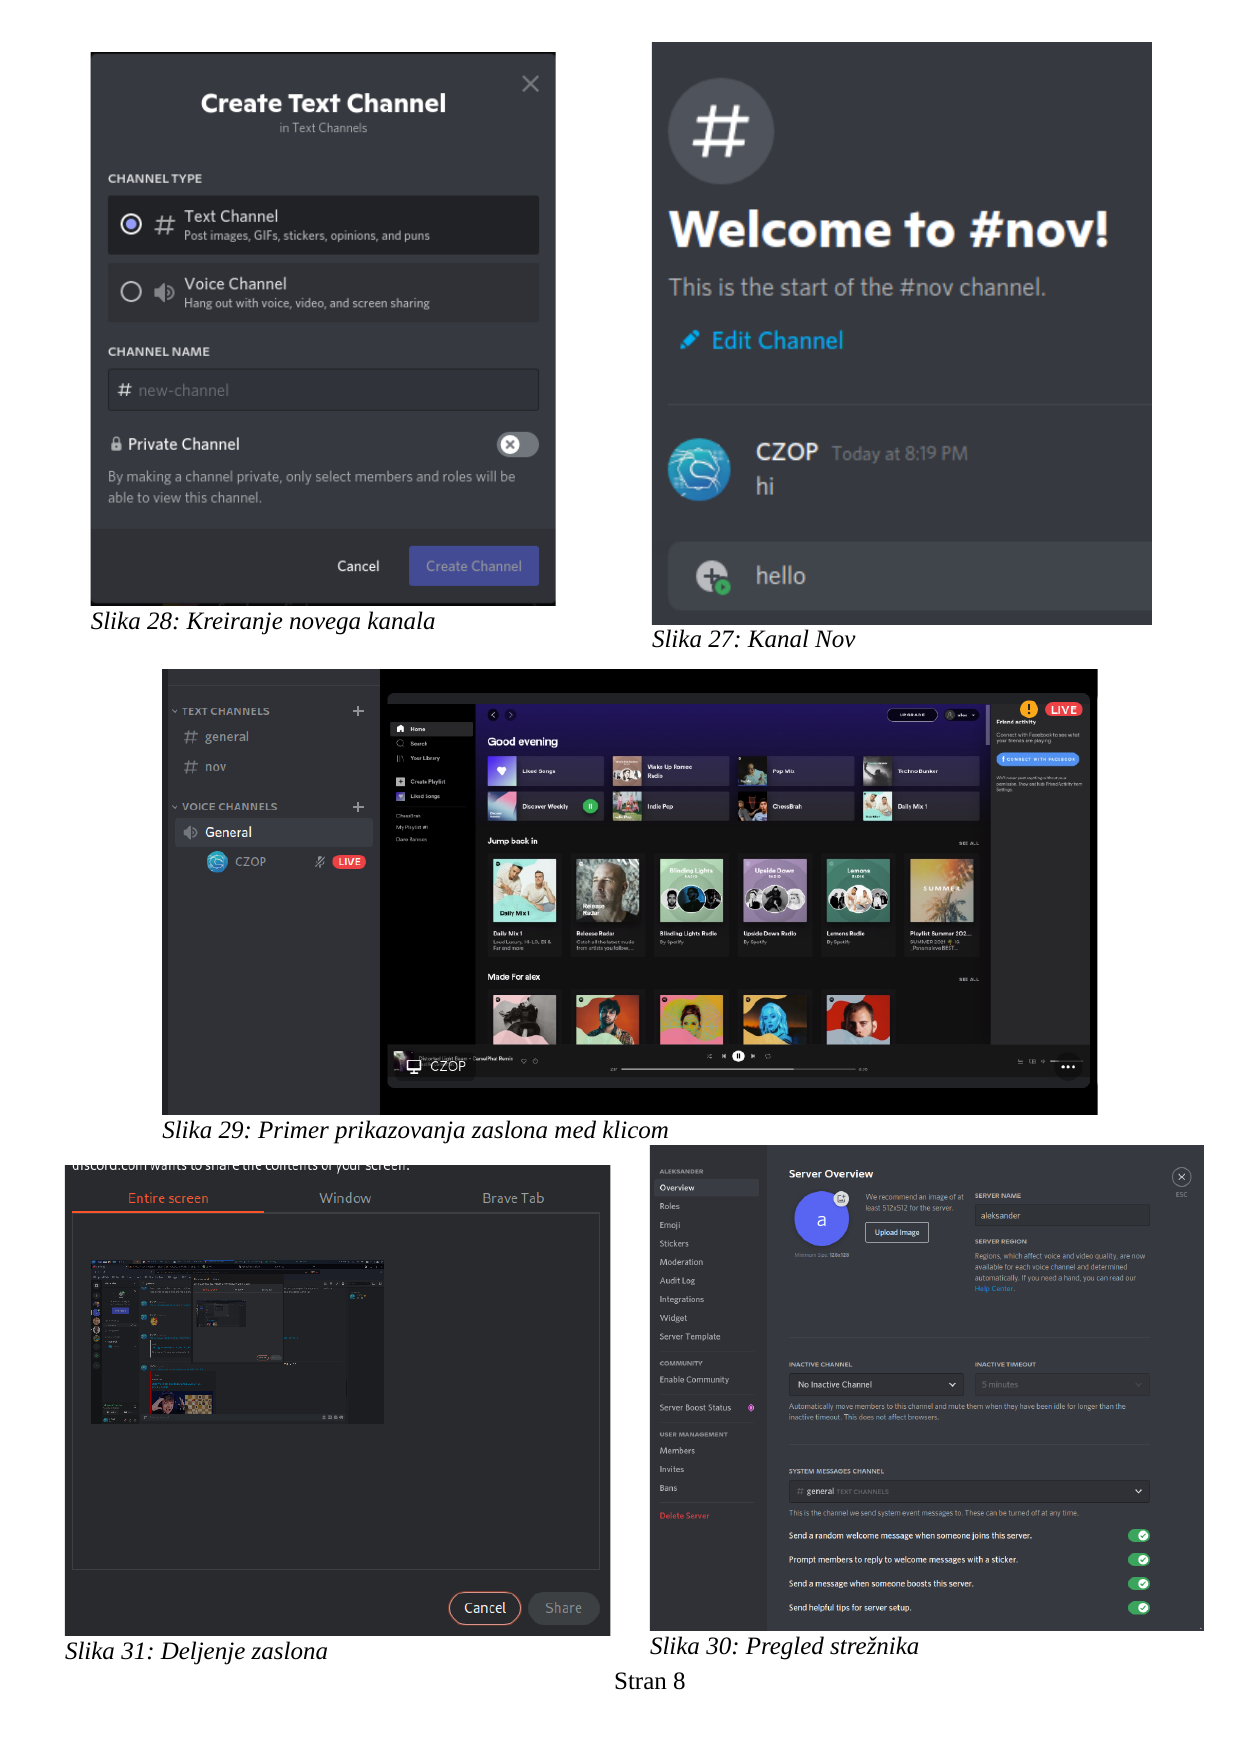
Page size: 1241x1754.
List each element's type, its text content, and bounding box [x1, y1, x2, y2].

picture [90, 52, 556, 606]
text Slika 27: Kanal Nov [652, 625, 1152, 653]
text Slika 31: Deljenje zaslona [65, 1636, 610, 1665]
picture [649, 1145, 1204, 1631]
picture [651, 42, 1152, 625]
text Slika 28: Kreiranje novega kanala [91, 606, 556, 635]
text Slika 30: Pregled strežnika [650, 1631, 1204, 1659]
picture [162, 669, 1098, 1115]
text Slika 29: Primer prikazovanja zaslona med klicom [162, 1115, 1098, 1144]
picture [64, 1165, 611, 1636]
